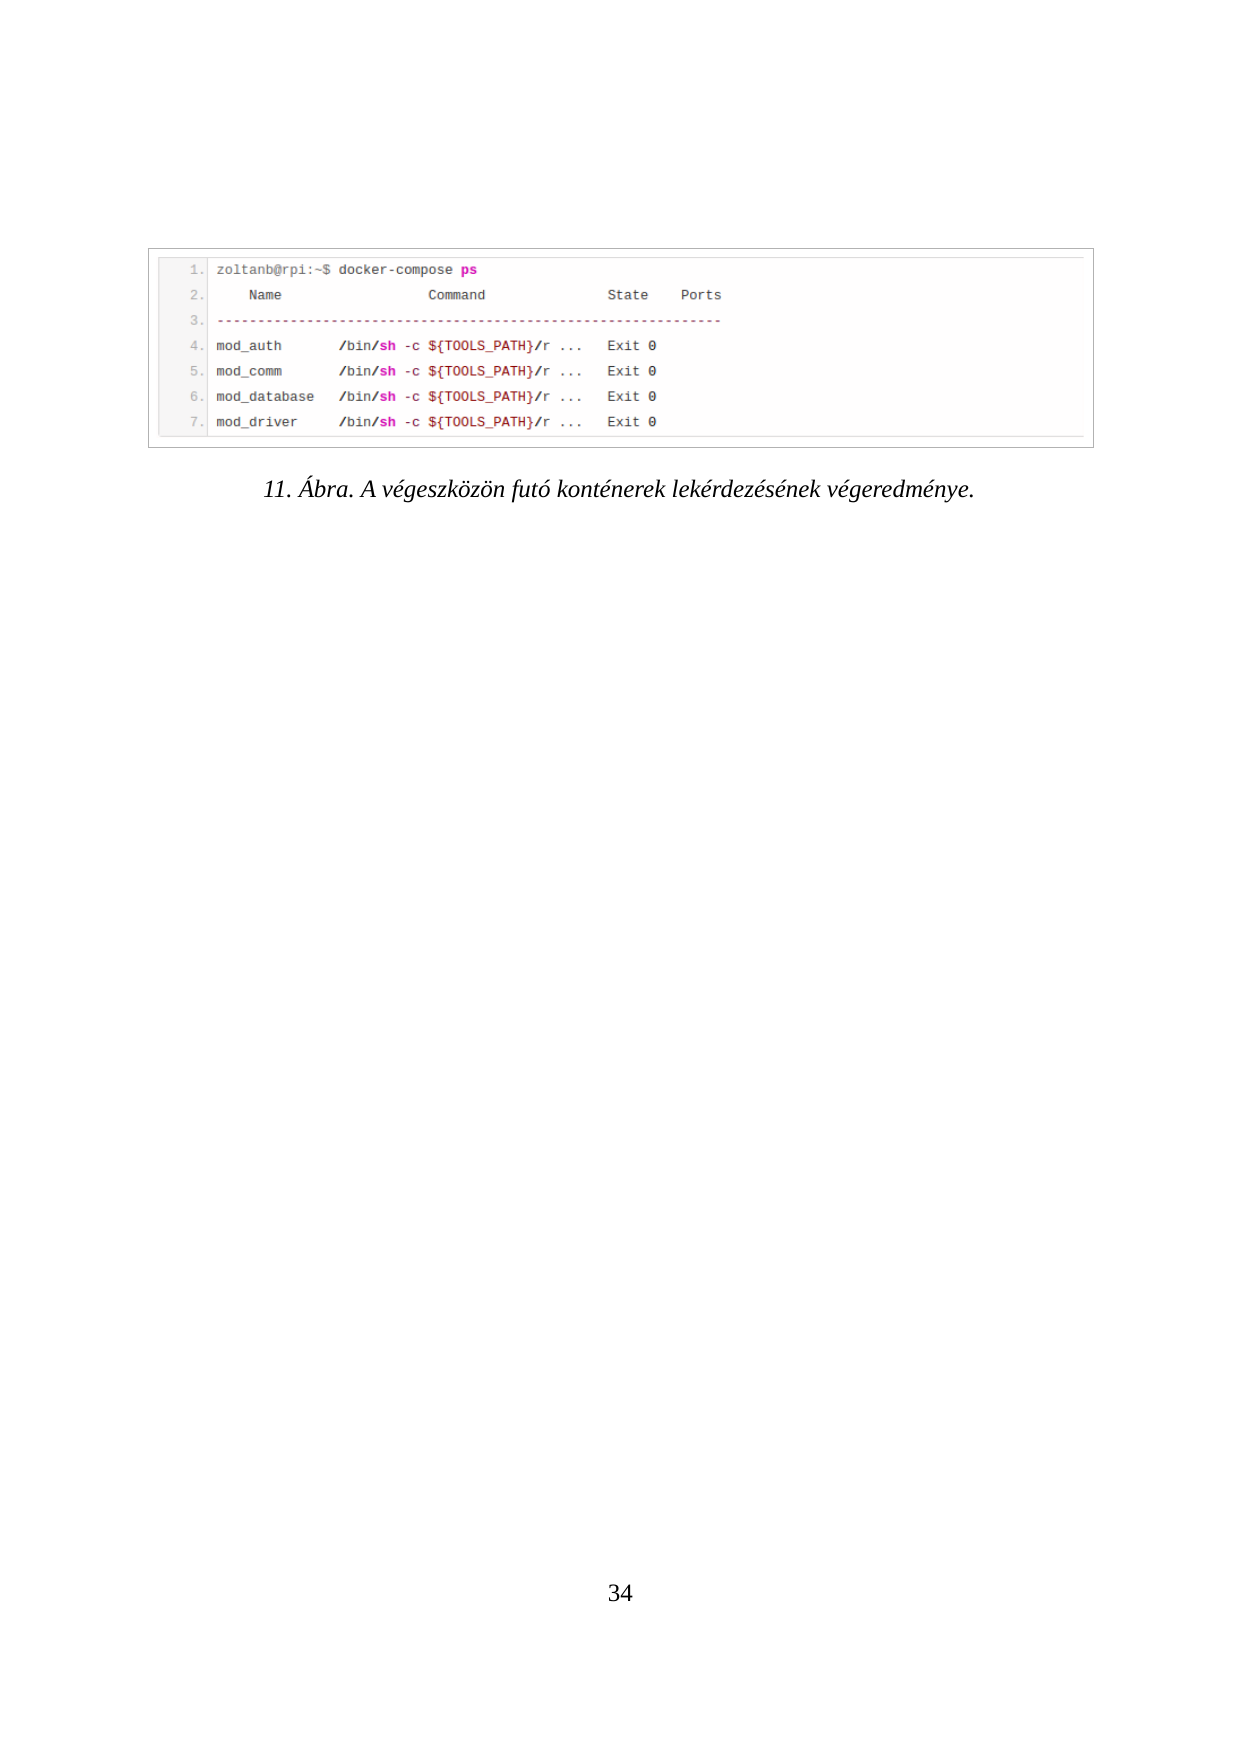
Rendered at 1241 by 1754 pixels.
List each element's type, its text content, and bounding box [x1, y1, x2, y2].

text [149, 249, 1093, 447]
text 11. Ábra. A végeszközön futó konténerek lekérdezésének végeredménye. [148, 448, 1093, 502]
text [148, 236, 1093, 248]
picture [156, 257, 1084, 439]
